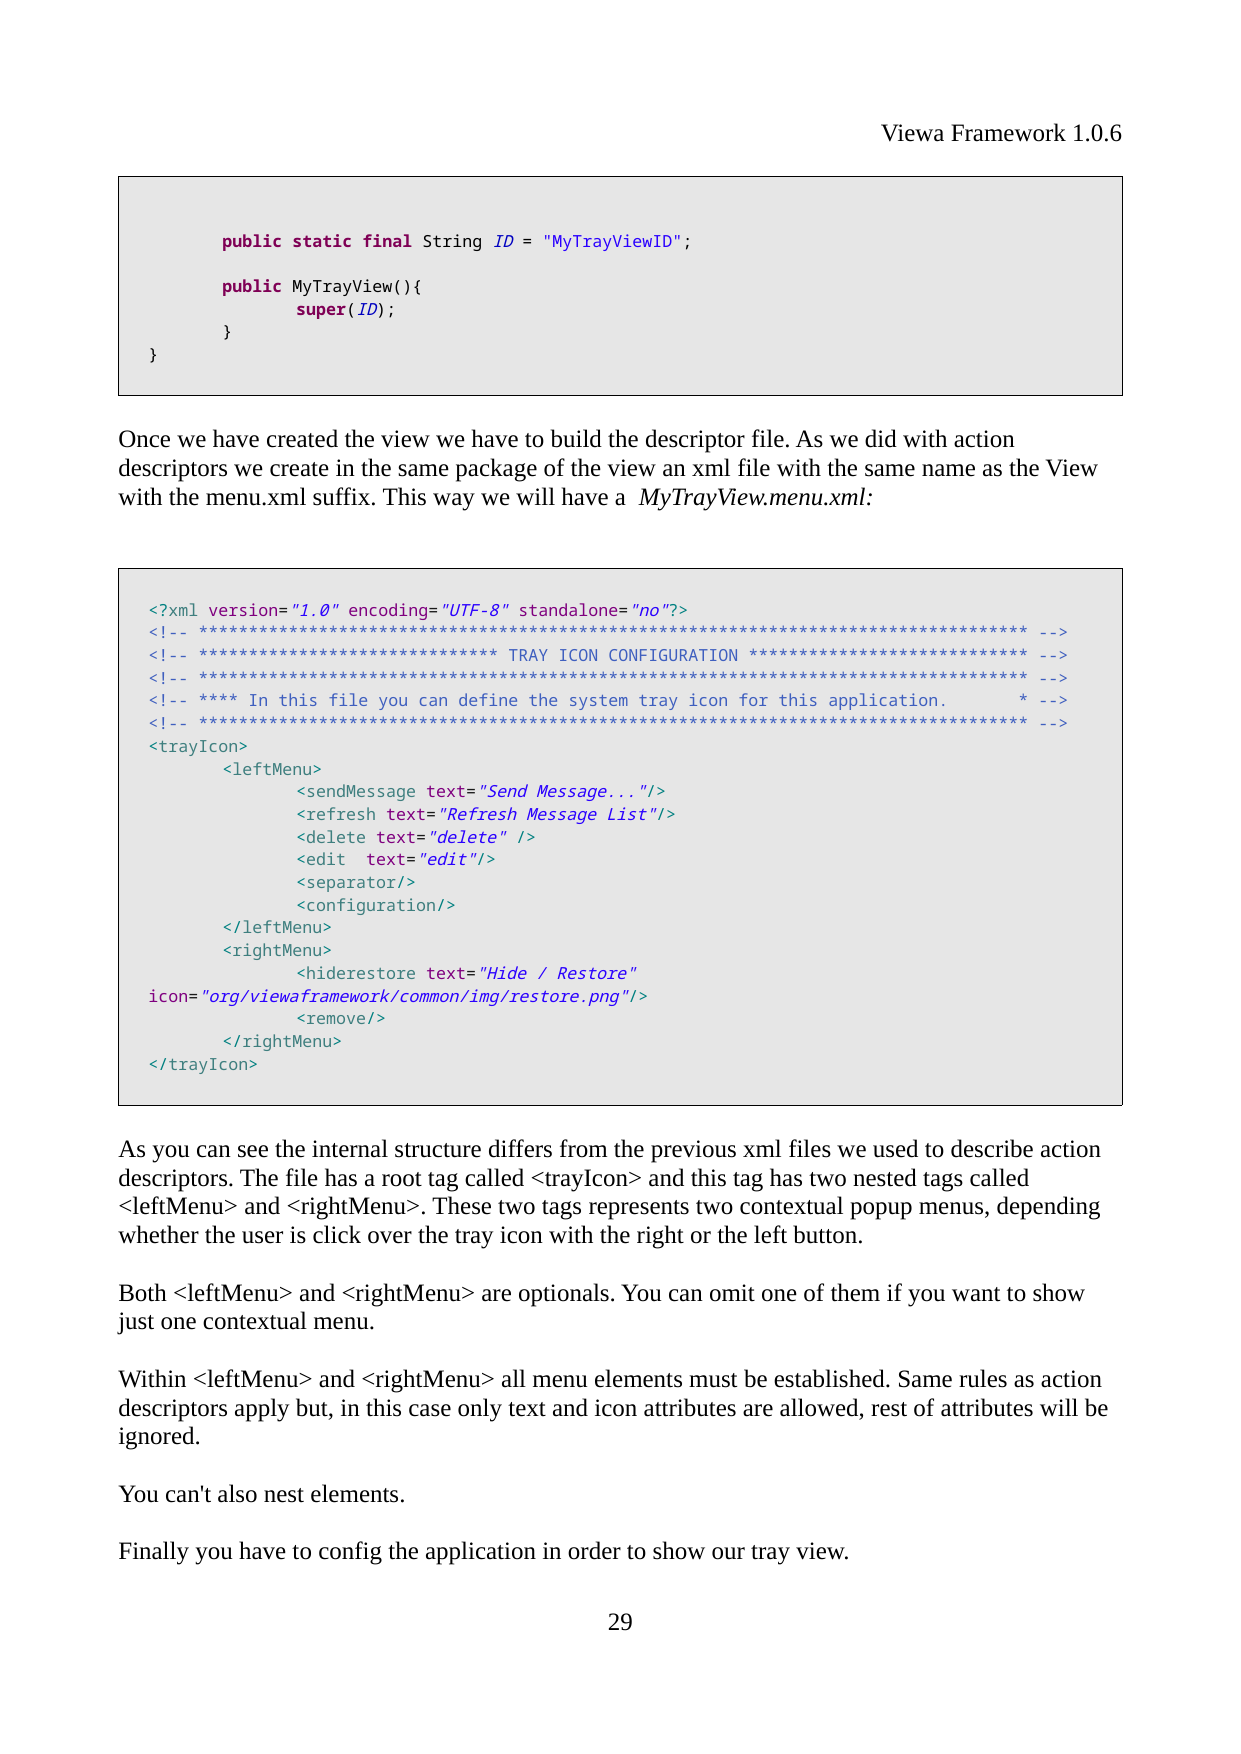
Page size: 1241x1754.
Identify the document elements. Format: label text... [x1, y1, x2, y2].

text You can't also nest elements. [118, 1479, 1122, 1508]
text Within <leftMenu> and <rightMenu> all menu elements must be established. Same rules as action descriptors apply but, in this case only text and icon attributes are allowed, rest of attributes will be ignored. [118, 1364, 1122, 1450]
table_header <?xml version="1.0" encoding="UTF-8" standalone="no"?> <!-- *********************************************************************************** --> <!-- ****************************** TRAY ICON CONFIGURATION **************************** --> <!-- *********************************************************************************** --> <!-- **** In this file you can define the system tray icon for this application. * --> <!-- *********************************************************************************** --> <trayIcon> <leftMenu> <sendMessage text="Send Message..."/> <refresh text="Refresh Message List"/> <delete text="delete" /> <edit text="edit"/> <separator/> <configuration/> </leftMenu> <rightMenu> <hiderestore text="Hide / Restore" icon="org/viewaframework/common/img/restore.png"/> <remove/> </rightMenu> </trayIcon> [119, 569, 1122, 1105]
text As you can see the internal structure differs from the previous xml files we used to describe action descriptors. The file has a root tag called <trayIcon> and this tag has two nested tags called <leftMenu> and <rightMenu>. These two tags represents two contextual popup menus, depending whether the user is click over the tray icon with the right or the left button. [118, 1134, 1122, 1249]
text Finally you have to config the application in order to show our tray view. [118, 1536, 1122, 1565]
text Both <leftMenu> and <rightMenu> are optionals. You can omit one of them if you want to show just one contextual menu. [118, 1278, 1122, 1335]
text Once we have created the view we have to build the descriptor file. As we did with action descriptors we create in the same package of the view an xml file with the same name as the View with the menu.xml suffix. This way we will have a MyTrayView.menu.xml: [118, 424, 1122, 511]
table_header public static final String ID = "MyTrayViewID"; public MyTrayView(){ super(ID); } } [119, 177, 1122, 395]
